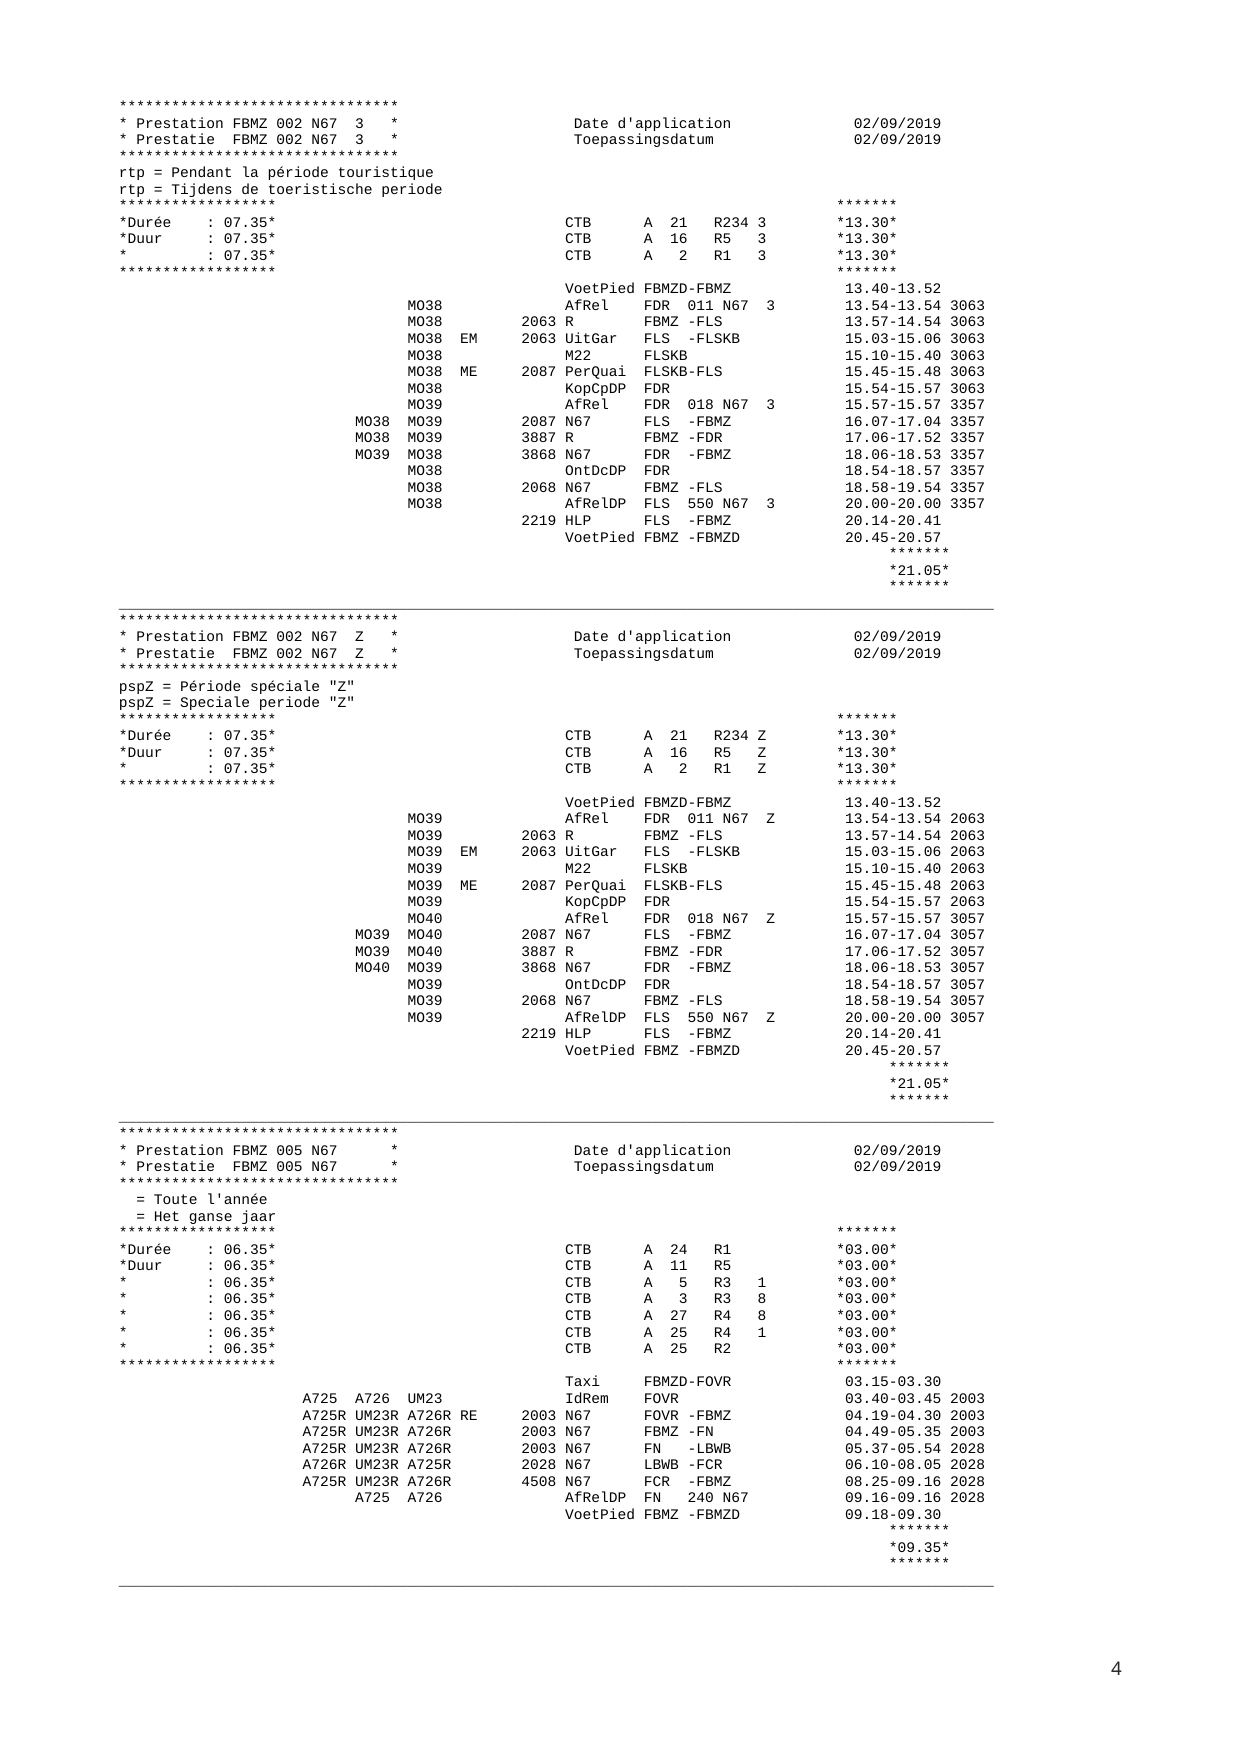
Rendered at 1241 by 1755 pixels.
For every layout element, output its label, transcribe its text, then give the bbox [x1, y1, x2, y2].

text ******************************** * Prestation FBMZ 002 N67 3 * Date d'application 02/09/2019 * Prestatie FBMZ 002 N67 3 * Toepassingsdatum 02/09/2019 ******************************** rtp = Pendant la période touristique rtp = Tijdens de toeristische periode ****************** ******* *Durée : 07.35* CTB A 21 R234 3 *13.30* *Duur : 07.35* CTB A 16 R5 3 *13.30* * : 07.35* CTB A 2 R1 3 *13.30* ****************** ******* VoetPied FBMZD-FBMZ 13.40-13.52 MO38 AfRel FDR 011 N67 3 13.54-13.54 3063 MO38 2063 R FBMZ -FLS 13.57-14.54 3063 MO38 EM 2063 UitGar FLS -FLSKB 15.03-15.06 3063 MO38 M22 FLSKB 15.10-15.40 3063 MO38 ME 2087 PerQuai FLSKB-FLS 15.45-15.48 3063 MO38 KopCpDP FDR 15.54-15.57 3063 MO39 AfRel FDR 018 N67 3 15.57-15.57 3357 MO38 MO39 2087 N67 FLS -FBMZ 16.07-17.04 3357 MO38 MO39 3887 R FBMZ -FDR 17.06-17.52 3357 MO39 MO38 3868 N67 FDR -FBMZ 18.06-18.53 3357 MO38 OntDcDP FDR 18.54-18.57 3357 MO38 2068 N67 FBMZ -FLS 18.58-19.54 3357 MO38 AfRelDP FLS 550 N67 3 20.00-20.00 3357 2219 HLP FLS -FBMZ 20.14-20.41 VoetPied FBMZ -FBMZD 20.45-20.57 ******* *21.05* ******* ____________________________________________________________________________________________________ [119, 99, 1122, 613]
text ******************************** * Prestation FBMZ 002 N67 Z * Date d'application 02/09/2019 * Prestatie FBMZ 002 N67 Z * Toepassingsdatum 02/09/2019 ******************************** pspZ = Période spéciale "Z" pspZ = Speciale periode "Z" ****************** ******* *Durée : 07.35* CTB A 21 R234 Z *13.30* *Duur : 07.35* CTB A 16 R5 Z *13.30* * : 07.35* CTB A 2 R1 Z *13.30* ****************** ******* VoetPied FBMZD-FBMZ 13.40-13.52 MO39 AfRel FDR 011 N67 Z 13.54-13.54 2063 MO39 2063 R FBMZ -FLS 13.57-14.54 2063 MO39 EM 2063 UitGar FLS -FLSKB 15.03-15.06 2063 MO39 M22 FLSKB 15.10-15.40 2063 MO39 ME 2087 PerQuai FLSKB-FLS 15.45-15.48 2063 MO39 KopCpDP FDR 15.54-15.57 2063 MO40 AfRel FDR 018 N67 Z 15.57-15.57 3057 MO39 MO40 2087 N67 FLS -FBMZ 16.07-17.04 3057 MO39 MO40 3887 R FBMZ -FDR 17.06-17.52 3057 MO40 MO39 3868 N67 FDR -FBMZ 18.06-18.53 3057 MO39 OntDcDP FDR 18.54-18.57 3057 MO39 2068 N67 FBMZ -FLS 18.58-19.54 3057 MO39 AfRelDP FLS 550 N67 Z 20.00-20.00 3057 2219 HLP FLS -FBMZ 20.14-20.41 VoetPied FBMZ -FBMZD 20.45-20.57 ******* *21.05* ******* ____________________________________________________________________________________________________ [119, 613, 1122, 1126]
text ******************************** * Prestation FBMZ 005 N67 * Date d'application 02/09/2019 * Prestatie FBMZ 005 N67 * Toepassingsdatum 02/09/2019 ******************************** = Toute l'année = Het ganse jaar ****************** ******* *Durée : 06.35* CTB A 24 R1 *03.00* *Duur : 06.35* CTB A 11 R5 *03.00* * : 06.35* CTB A 5 R3 1 *03.00* * : 06.35* CTB A 3 R3 8 *03.00* * : 06.35* CTB A 27 R4 8 *03.00* * : 06.35* CTB A 25 R4 1 *03.00* * : 06.35* CTB A 25 R2 *03.00* ****************** ******* Taxi FBMZD-FOVR 03.15-03.30 A725 A726 UM23 IdRem FOVR 03.40-03.45 2003 A725R UM23R A726R RE 2003 N67 FOVR -FBMZ 04.19-04.30 2003 A725R UM23R A726R 2003 N67 FBMZ -FN 04.49-05.35 2003 A725R UM23R A726R 2003 N67 FN -LBWB 05.37-05.54 2028 A726R UM23R A725R 2028 N67 LBWB -FCR 06.10-08.05 2028 A725R UM23R A726R 4508 N67 FCR -FBMZ 08.25-09.16 2028 A725 A726 AfRelDP FN 240 N67 09.16-09.16 2028 VoetPied FBMZ -FBMZD 09.18-09.30 ******* *09.35* ******* ____________________________________________________________________________________________________ [119, 1126, 1122, 1590]
